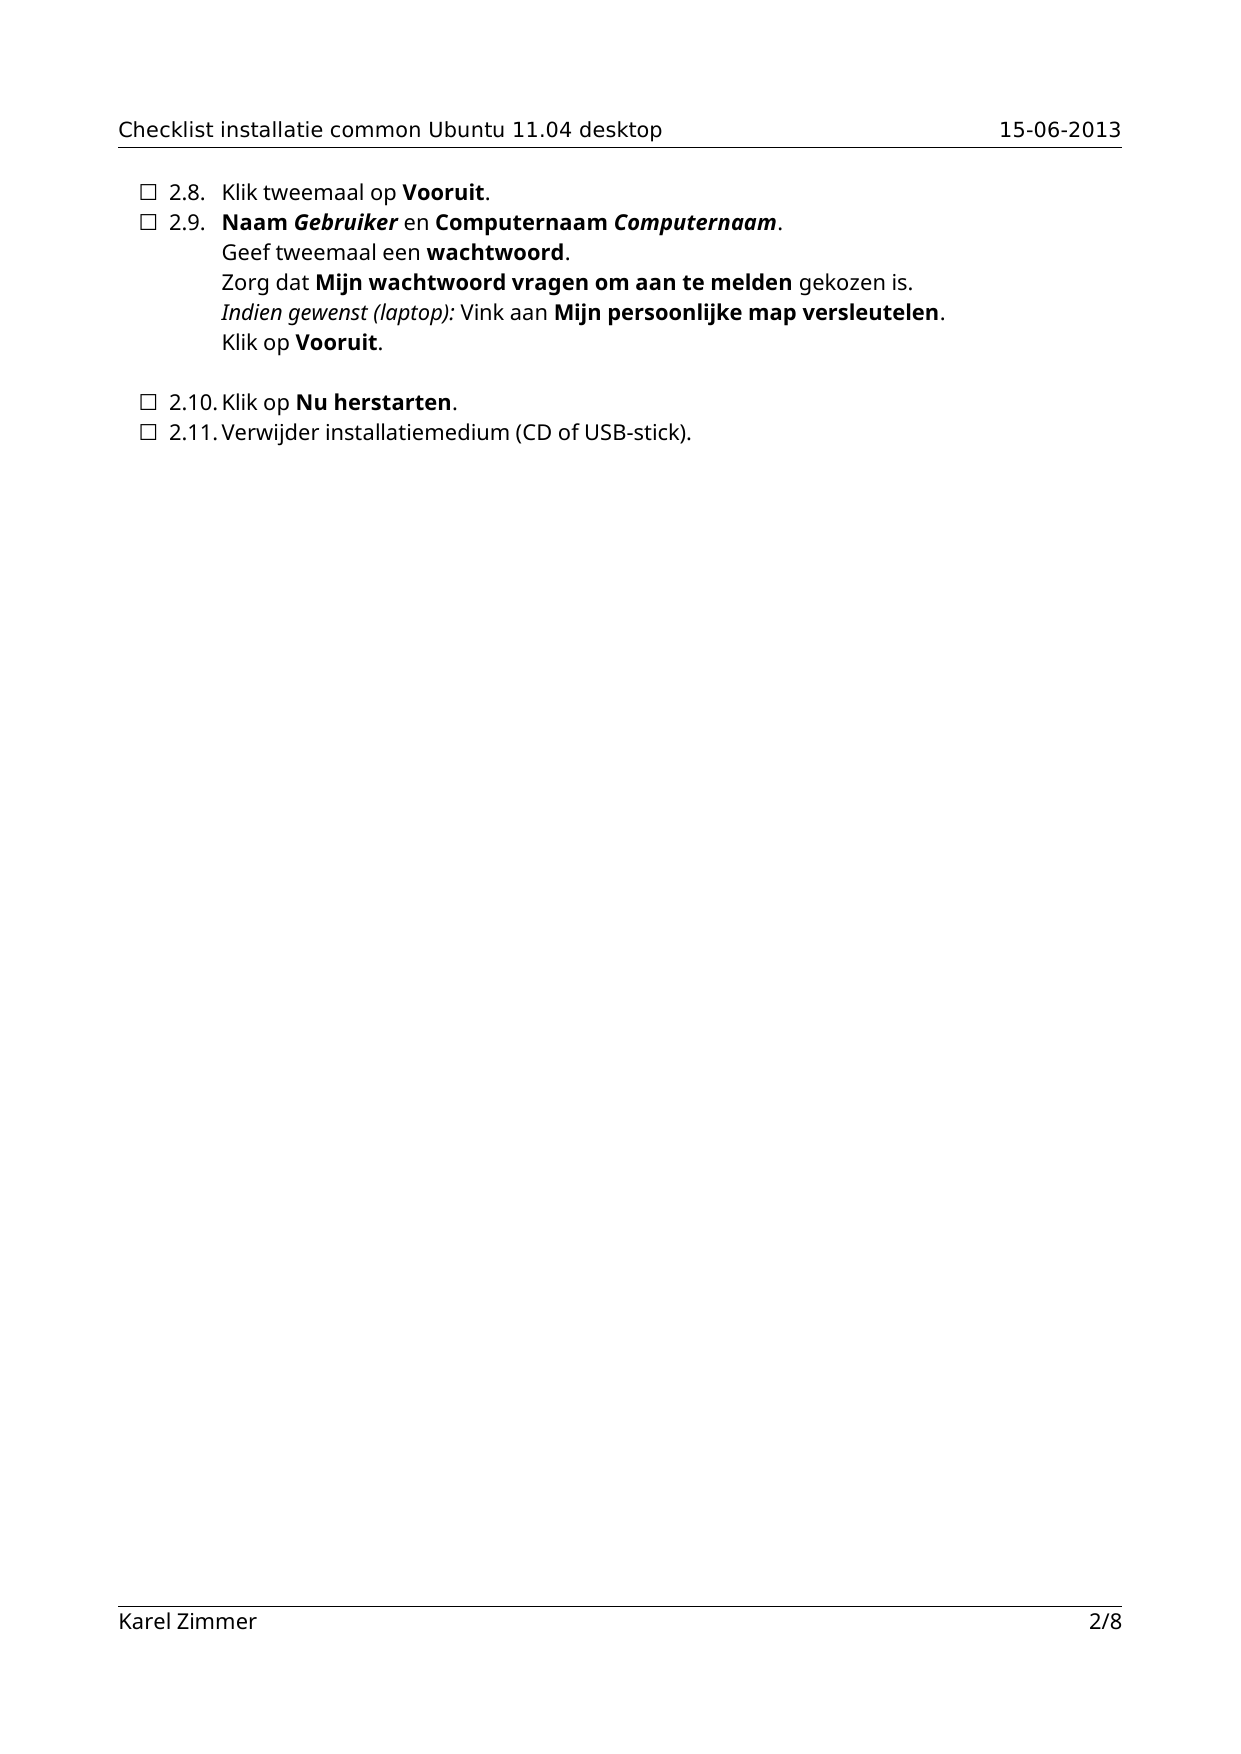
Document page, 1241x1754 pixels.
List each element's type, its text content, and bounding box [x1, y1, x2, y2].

list Klik tweemaal op Vooruit. [133, 177, 1122, 207]
list Klik op Nu herstarten. [133, 387, 1122, 417]
list Verwijder installatiemedium (CD of USB-stick). [133, 417, 1122, 447]
list Naam Gebruiker en Computernaam Computernaam. Geef tweemaal een wachtwoord. Zorg dat Mijn wachtwoord vragen om aan te melden gekozen is. Indien gewenst (laptop): Vink aan Mijn persoonlijke map versleutelen. Klik op Vooruit. [133, 207, 1122, 357]
